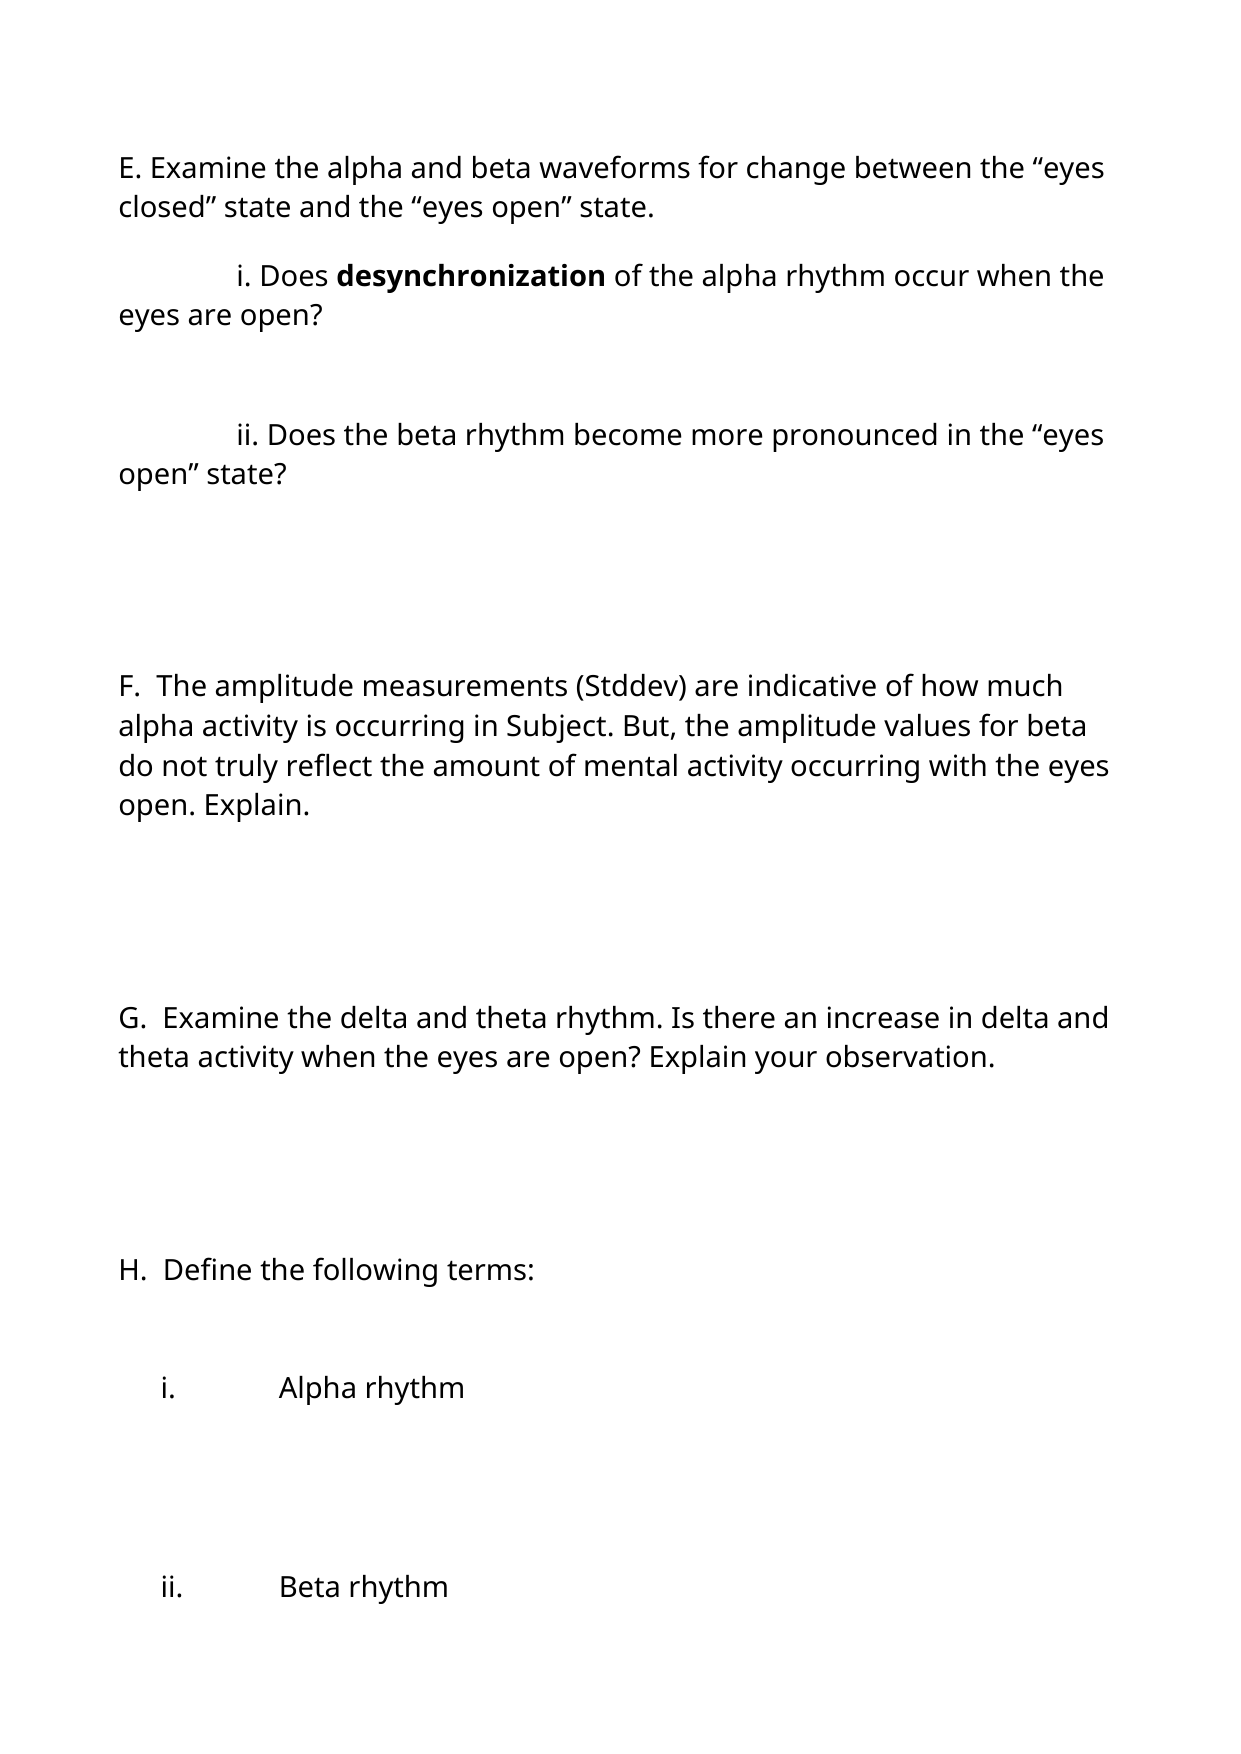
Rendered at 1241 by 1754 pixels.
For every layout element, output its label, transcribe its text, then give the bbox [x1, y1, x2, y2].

text F. The amplitude measurements (Stddev) are indicative of how much alpha activity is occurring in Subject. But, the amplitude values for beta do not truly reflect the amount of mental activity occurring with the eyes open. Explain. [118, 666, 1122, 824]
text H. Define the following terms: [118, 1249, 1122, 1288]
text E. Examine the alpha and beta waveforms for change between the “eyes closed” state and the “eyes open” state. [118, 147, 1122, 226]
text ii. Beta rhythm [160, 1566, 1122, 1606]
text ii. Does the beta rhythm become more pronounced in the “eyes open” state? [118, 414, 1122, 493]
text i. Alpha rhythm [160, 1368, 1122, 1407]
text G. Examine the delta and theta rhythm. Is there an increase in delta and theta activity when the eyes are open? Explain your observation. [118, 997, 1122, 1076]
text i. Does desynchronization of the alpha rhythm occur when the eyes are open? [118, 255, 1122, 334]
